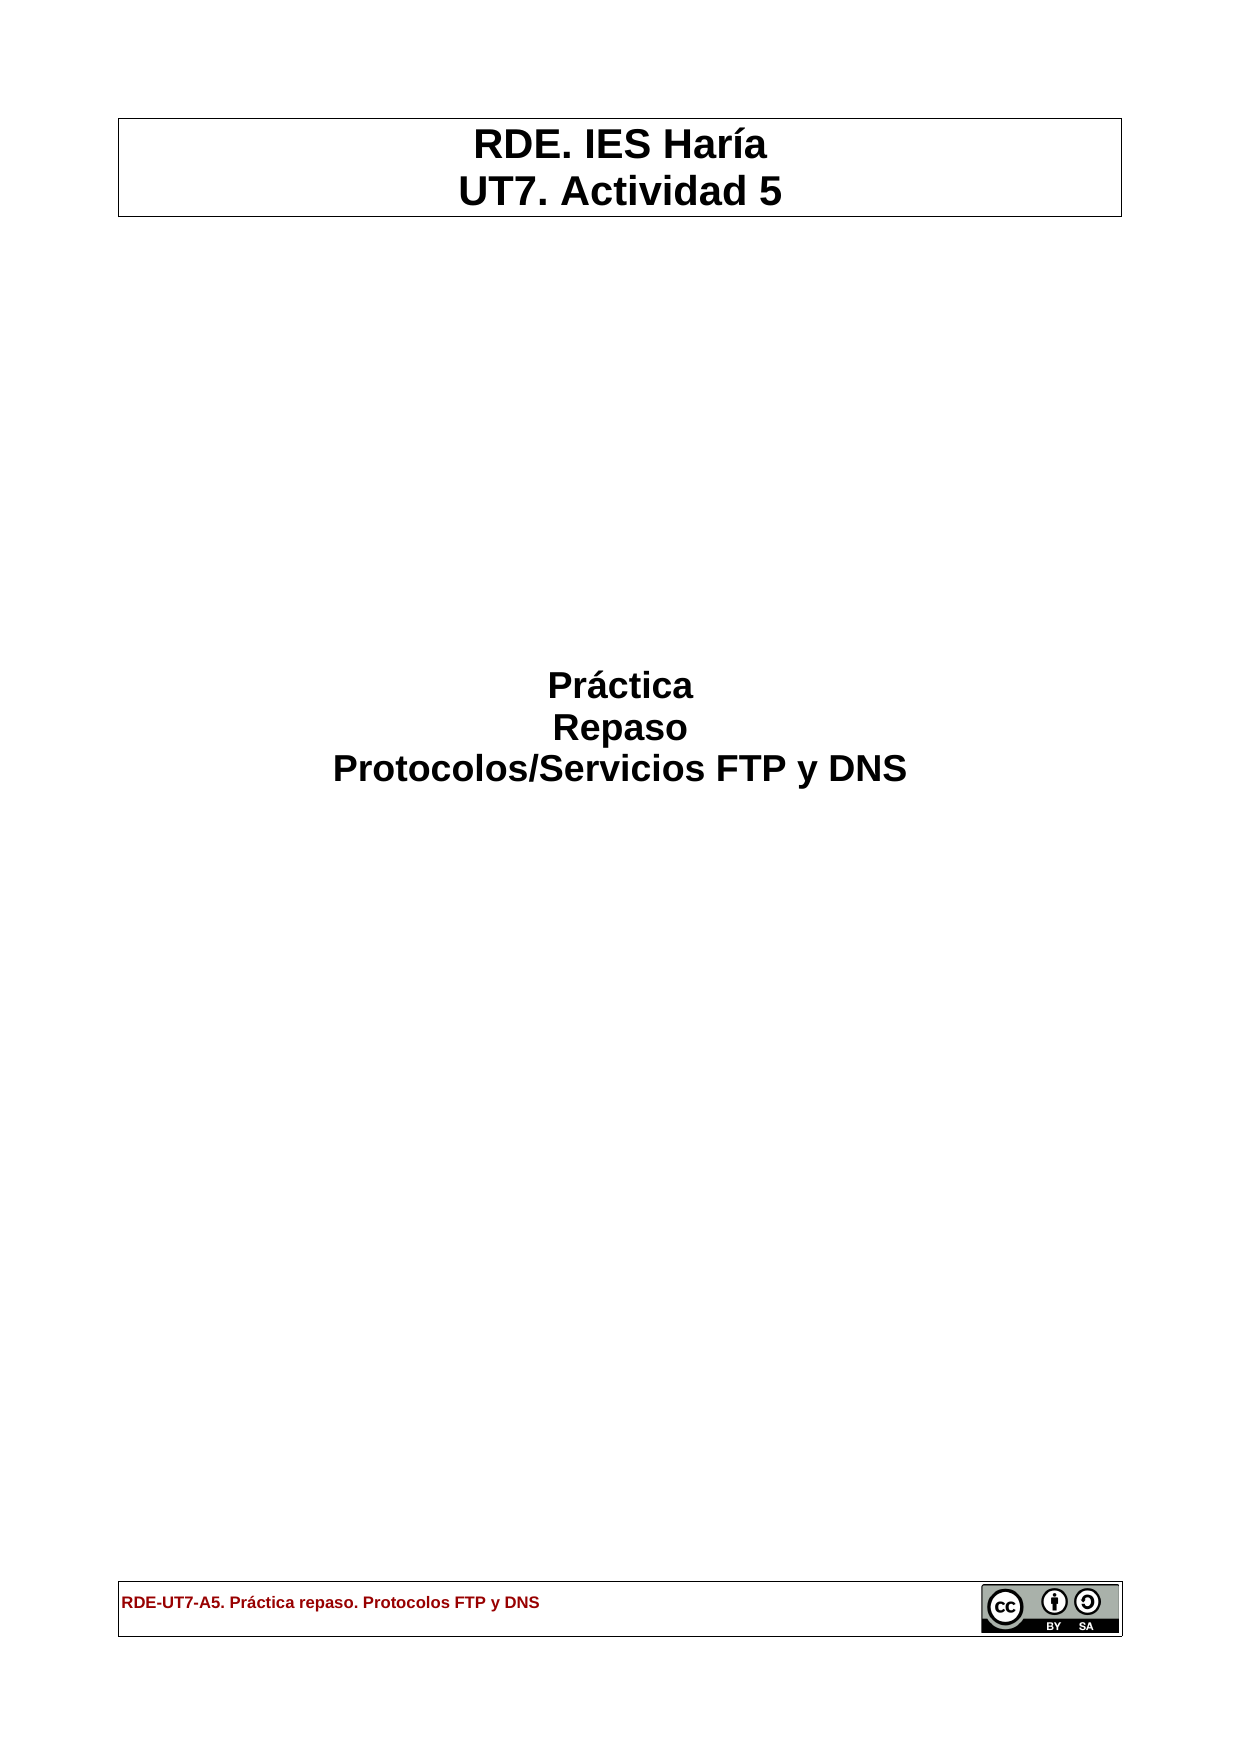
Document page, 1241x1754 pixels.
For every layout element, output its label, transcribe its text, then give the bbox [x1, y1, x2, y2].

text UT7. Actividad 5 [119, 165, 1121, 216]
text Protocolos/Servicios FTP y DNS [118, 748, 1122, 790]
text Práctica [118, 664, 1122, 706]
picture [981, 1584, 1119, 1633]
text Repaso [118, 706, 1122, 748]
text RDE. IES Haría [119, 119, 1121, 165]
